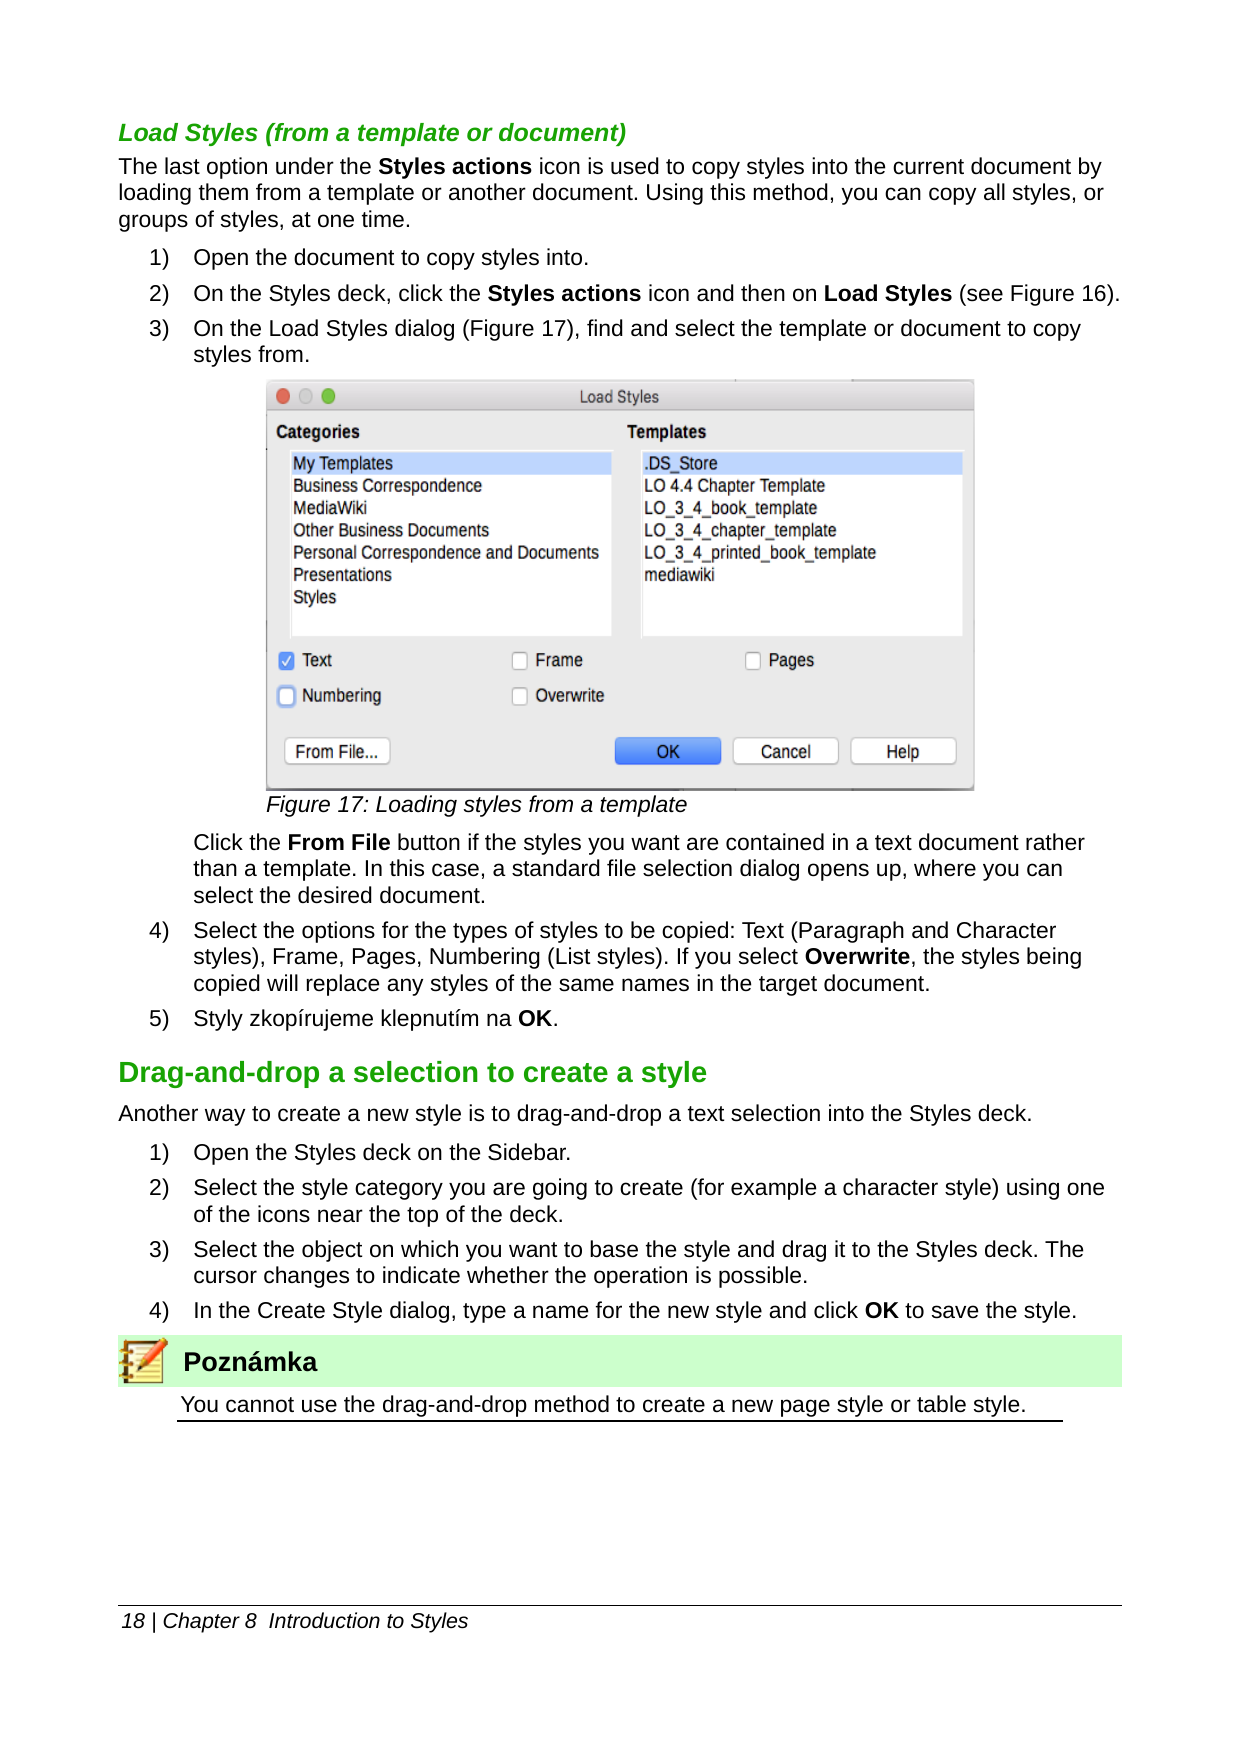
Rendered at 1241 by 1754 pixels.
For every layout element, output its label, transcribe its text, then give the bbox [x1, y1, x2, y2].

picture [265, 379, 975, 791]
list On the Styles deck, click the Styles actions icon and then on Load Styles (see Figure 16). [169, 279, 1122, 306]
list Select the style category you are going to create (for example a character style) using one of the icons near the top of the deck. [169, 1174, 1122, 1227]
text You cannot use the drag-and-drop method to create a new page style or table style. [177, 1387, 1063, 1420]
list In the Create Style dialog, type a name for the new style and click OK to save the style. [169, 1297, 1122, 1324]
picture [119, 1336, 170, 1387]
subtitle Poznámka [118, 1335, 1122, 1387]
list Select the options for the types of styles to be copied: Text (Paragraph and Character styles), Frame, Pages, Numbering (List styles). If you select Overwrite, the styles being copied will replace any styles of the same names in the target document. [169, 917, 1122, 996]
subtitle Load Styles (from a template or document) [118, 118, 1122, 147]
list Select the object on which you want to base the style and drag it to the Styles deck. The cursor changes to indicate whether the operation is possible. [169, 1236, 1122, 1288]
list Another way to create a new style is to drag-and-drop a text selection into the Styles deck. [118, 1100, 1122, 1126]
subtitle Drag-and-drop a selection to create a style [118, 1055, 1122, 1088]
list Click the From File button if the styles you want are contained in a text document rather than a template. In this case, a standard file selection dialog opens up, where you can select the desired document. [169, 829, 1122, 908]
list Styly zkopírujeme klepnutím na OK. [169, 1005, 1122, 1031]
list On the Load Styles dialog (Figure 17), find and select the template or document to copy styles from. [169, 315, 1122, 367]
list The last option under the Styles actions icon is used to copy styles into the current document by loading them from a template or another document. Using this method, you can copy all styles, or groups of styles, at one time. [118, 153, 1122, 232]
text Figure 17: Loading styles from a template [266, 791, 974, 817]
list Open the document to copy styles into. [169, 244, 1122, 271]
list Open the Styles deck on the Sidebar. [169, 1139, 1122, 1165]
